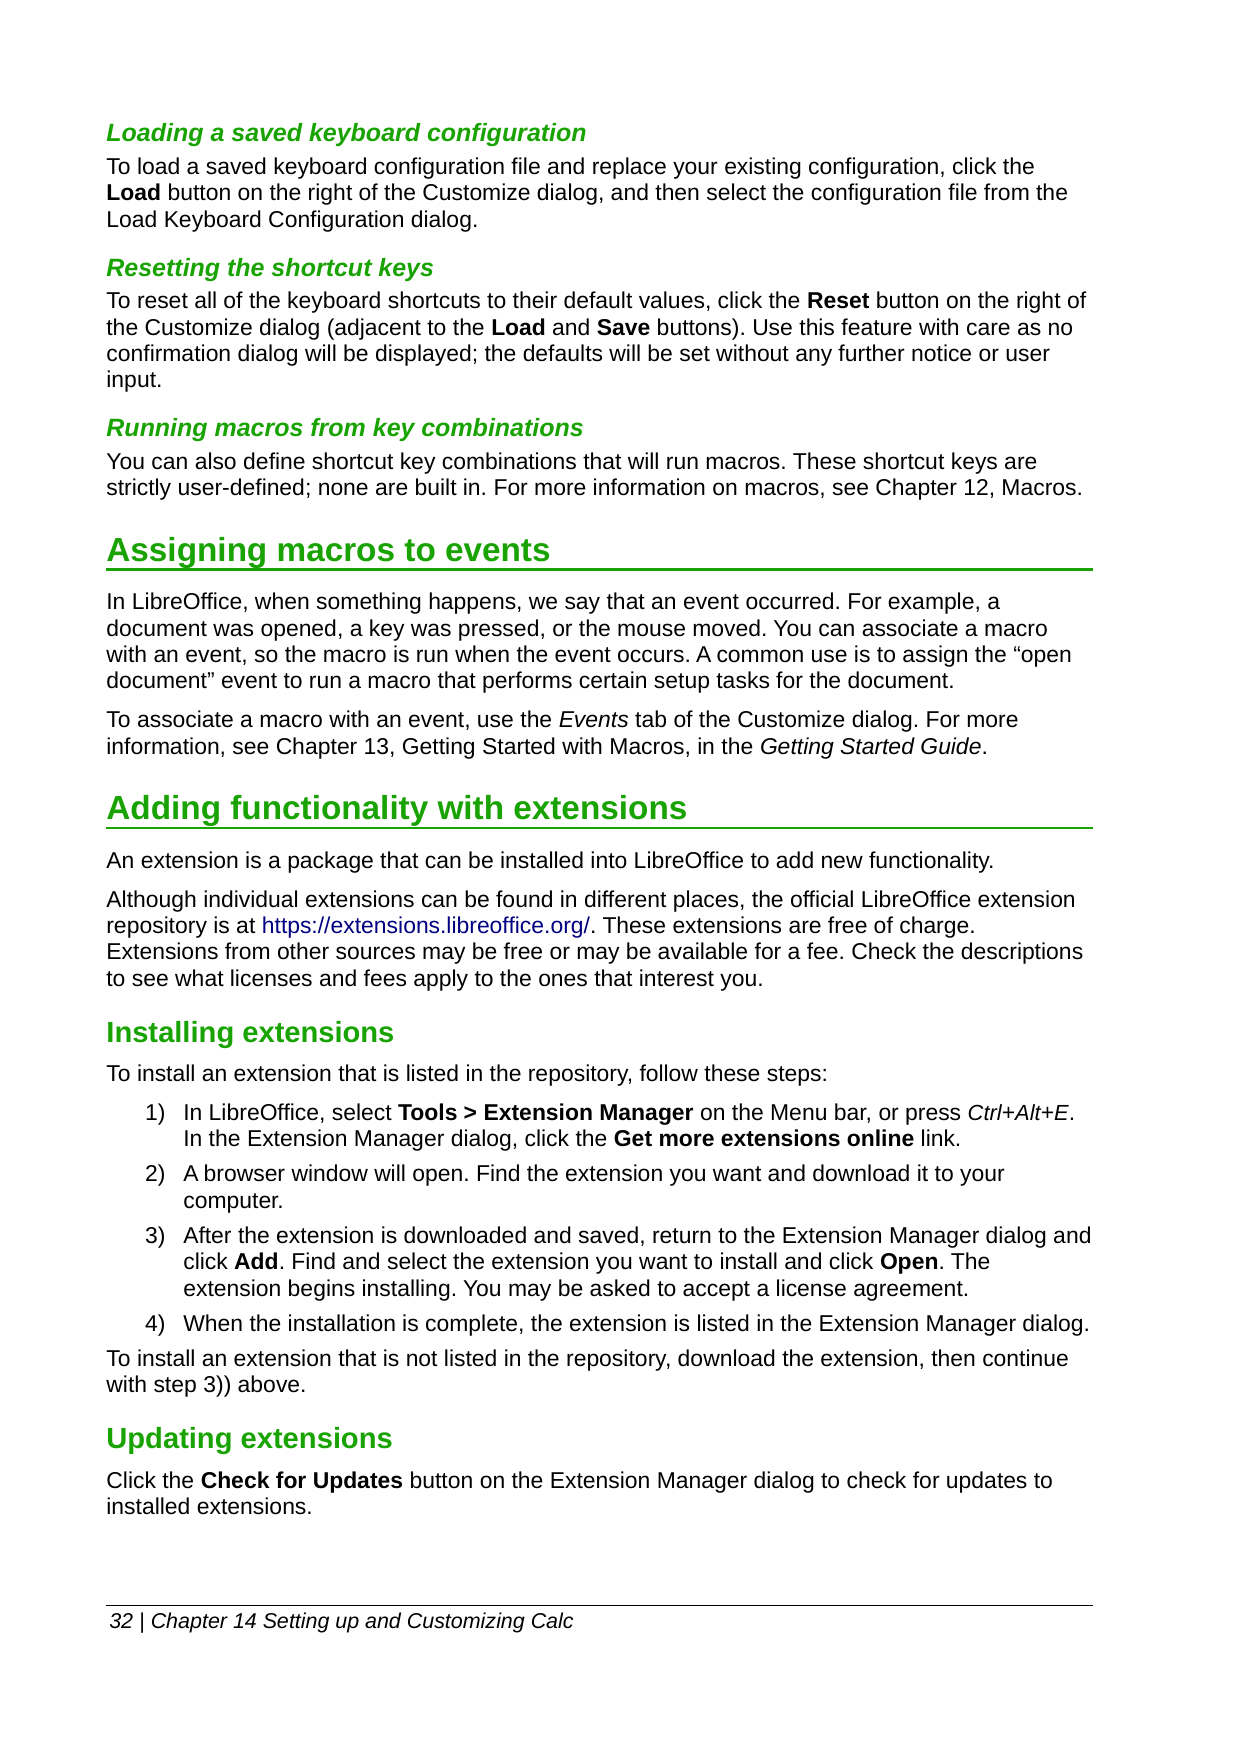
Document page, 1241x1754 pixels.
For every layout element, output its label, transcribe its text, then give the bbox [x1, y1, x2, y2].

text An extension is a package that can be installed into LibreOffice to add new functionality. [106, 847, 1093, 873]
list To install an extension that is listed in the repository, follow these steps: [106, 1060, 1093, 1086]
subtitle Assigning macros to events [106, 530, 1093, 568]
subtitle Running macros from key combinations [106, 413, 1093, 442]
list After the extension is downloaded and saved, return to the Extension Manager dialog and click Add. Find and select the extension you want to install and click Open. The extension begins installing. You may be asked to accept a license agreement. [165, 1222, 1093, 1301]
list In LibreOffice, select Tools > Extension Manager on the Menu bar, or press Ctrl+Alt+E. In the Extension Manager dialog, click the Get more extensions online link. [165, 1099, 1093, 1151]
subtitle Adding functionality with extensions [106, 788, 1093, 827]
text You can also define shortcut key combinations that will run macros. These shortcut keys are strictly user-defined; none are built in. For more information on macros, see Chapter 12, Macros. [106, 448, 1093, 501]
subtitle Installing extensions [106, 1014, 1093, 1048]
subtitle Updating extensions [106, 1421, 1093, 1455]
subtitle Resetting the shortcut keys [106, 252, 1093, 281]
subtitle Loading a saved keyboard configuration [106, 118, 1093, 147]
text To install an extension that is not listed in the repository, download the extension, then continue with step 3) above. [106, 1345, 1093, 1398]
text To reset all of the keyboard shortcuts to their default values, click the Reset button on the right of the Customize dialog (adjacent to the Load and Save buttons). Use this feature with care as no confirmation dialog will be displayed; the defaults will be set without any further notice or user input. [106, 287, 1093, 393]
text Click the Check for Updates button on the Extension Manager dialog to check for updates to installed extensions. [106, 1467, 1093, 1519]
text Although individual extensions can be found in different places, the official LibreOffice extension repository is at https://extensions.libreoffice.org/. These extensions are free of charge. Extensions from other sources may be free or may be available for a fee. Check the descriptions to see what licenses and fees apply to the ones that interest you. [106, 886, 1093, 991]
list A browser window will open. Find the extension you want and download it to your computer. [165, 1160, 1093, 1213]
text To load a saved keyboard configuration file and replace your existing configuration, click the Load button on the right of the Customize dialog, and then select the configuration file from the Load Keyboard Configuration dialog. [106, 153, 1093, 232]
list When the installation is complete, the extension is listed in the Extension Manager dialog. [165, 1310, 1093, 1336]
text To associate a macro with an event, use the Events tab of the Customize dialog. For more information, see Chapter 13, Getting Started with Macros, in the Getting Started Guide. [106, 706, 1093, 759]
text In LibreOffice, when something happens, we say that an event occurred. For example, a document was opened, a key was pressed, or the mouse moved. You can associate a macro with an event, so the macro is run when the event occurs. A common use is to assign the “open document” event to run a macro that performs certain setup tasks for the document. [106, 588, 1093, 694]
